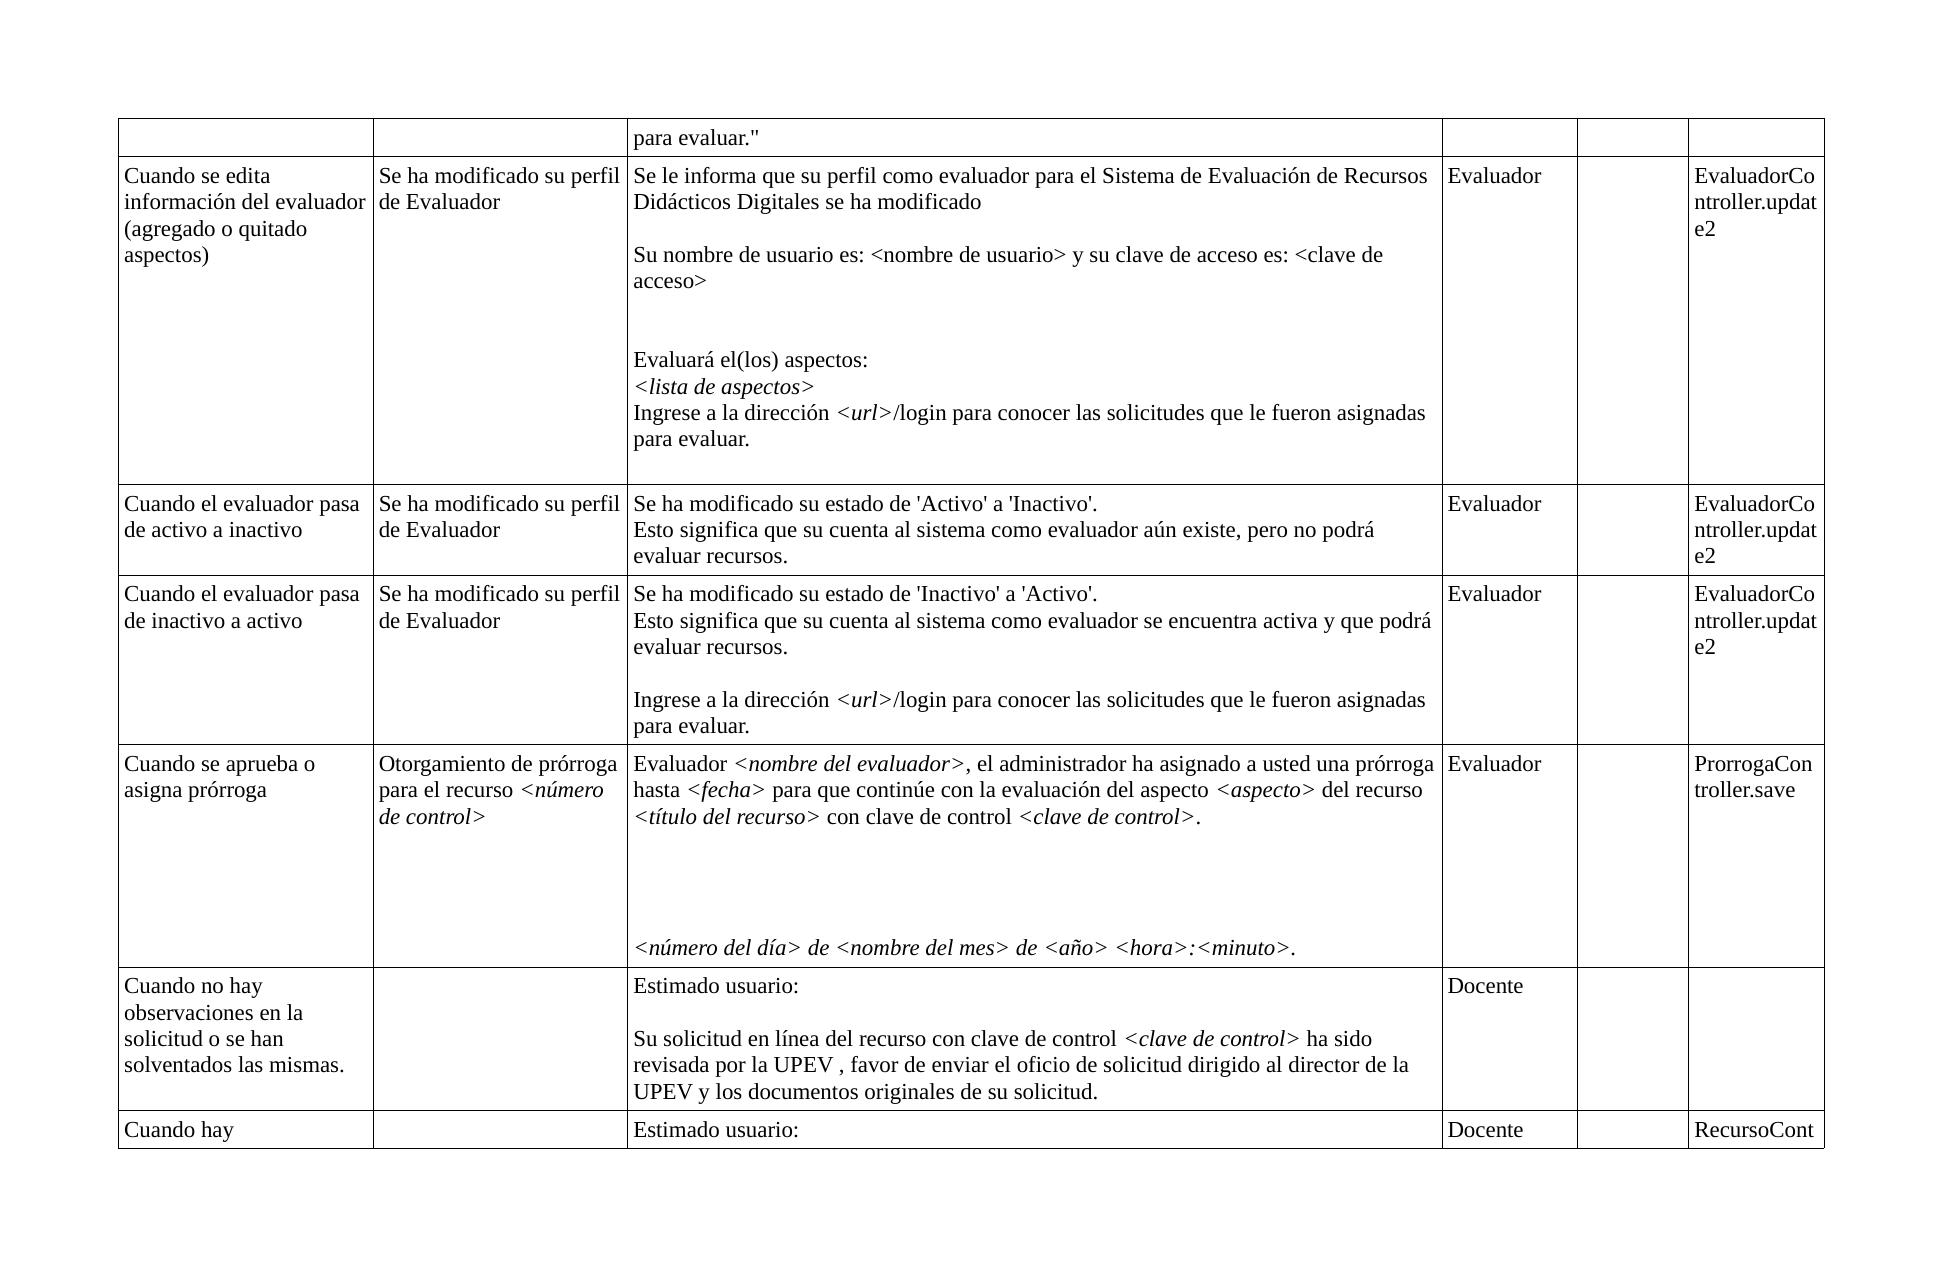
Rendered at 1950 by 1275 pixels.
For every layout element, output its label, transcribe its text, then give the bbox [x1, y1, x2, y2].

table_cell RecursoCont [1689, 1111, 1824, 1148]
table_cell Docente [1443, 968, 1577, 1110]
table_cell Estimado usuario: [628, 1111, 1442, 1148]
table_cell Se ha modificado su perfil de Evaluador [374, 576, 627, 744]
table_cell Evaluador [1443, 485, 1577, 574]
table_cell Se ha modificado su estado de 'Activo' a 'Inactivo'. Esto significa que su cuenta al sistema como evaluador aún existe, pero no podrá evaluar recursos. [628, 485, 1442, 574]
table_cell [1443, 119, 1577, 156]
table_cell [1578, 1111, 1688, 1148]
table_cell Cuando hay [119, 1111, 373, 1148]
table_cell Otorgamiento de prórroga para el recurso <número de control> [374, 745, 627, 967]
table_cell [1578, 485, 1688, 574]
table_cell [1689, 968, 1824, 1110]
table_cell Se le informa que su perfil como evaluador para el Sistema de Evaluación de Recursos Didácticos Digitales se ha modificado Su nombre de usuario es: <nombre de usuario> y su clave de acceso es: <clave de acceso> Evaluará el(los) aspectos: <lista de aspectos> Ingrese a la dirección <url>/login para conocer las solicitudes que le fueron asignadas para evaluar. [628, 157, 1442, 484]
table_cell [374, 1111, 627, 1148]
table_cell Evaluador [1443, 576, 1577, 744]
table_cell [1578, 157, 1688, 484]
table_cell para evaluar." [628, 119, 1442, 156]
table_cell ProrrogaController.save [1689, 745, 1824, 967]
table_cell [1689, 119, 1824, 156]
table_cell Cuando el evaluador pasa de activo a inactivo [119, 485, 373, 574]
table_cell Evaluador [1443, 157, 1577, 484]
table_cell Docente [1443, 1111, 1577, 1148]
table_cell Evaluador [1443, 745, 1577, 967]
table_cell Se ha modificado su estado de 'Inactivo' a 'Activo'. Esto significa que su cuenta al sistema como evaluador se encuentra activa y que podrá evaluar recursos. Ingrese a la dirección <url>/login para conocer las solicitudes que le fueron asignadas para evaluar. [628, 576, 1442, 744]
table_cell Cuando no hay observaciones en la solicitud o se han solventados las mismas. [119, 968, 373, 1110]
table_cell EvaluadorController.update2 [1689, 485, 1824, 574]
table_cell [1578, 576, 1688, 744]
table_cell [374, 968, 627, 1110]
table_cell Evaluador <nombre del evaluador>, el administrador ha asignado a usted una prórroga hasta <fecha> para que continúe con la evaluación del aspecto <aspecto> del recurso <título del recurso> con clave de control <clave de control>. <número del día> de <nombre del mes> de <año> <hora>:<minuto>. [628, 745, 1442, 967]
table_cell [1578, 968, 1688, 1110]
table_cell Cuando se edita información del evaluador (agregado o quitado aspectos) [119, 157, 373, 484]
table_cell [1578, 745, 1688, 967]
table_cell EvaluadorController.update2 [1689, 157, 1824, 484]
table_cell Se ha modificado su perfil de Evaluador [374, 485, 627, 574]
table_cell Estimado usuario: Su solicitud en línea del recurso con clave de control <clave de control> ha sido revisada por la UPEV , favor de enviar el oficio de solicitud dirigido al director de la UPEV y los documentos originales de su solicitud. [628, 968, 1442, 1110]
table_cell Se ha modificado su perfil de Evaluador [374, 157, 627, 484]
table_cell [374, 119, 627, 156]
table_cell Cuando se aprueba o asigna prórroga [119, 745, 373, 967]
table_cell [119, 119, 373, 156]
table_cell EvaluadorController.update2 [1689, 576, 1824, 744]
table_cell [1578, 119, 1688, 156]
table_cell Cuando el evaluador pasa de inactivo a activo [119, 576, 373, 744]
